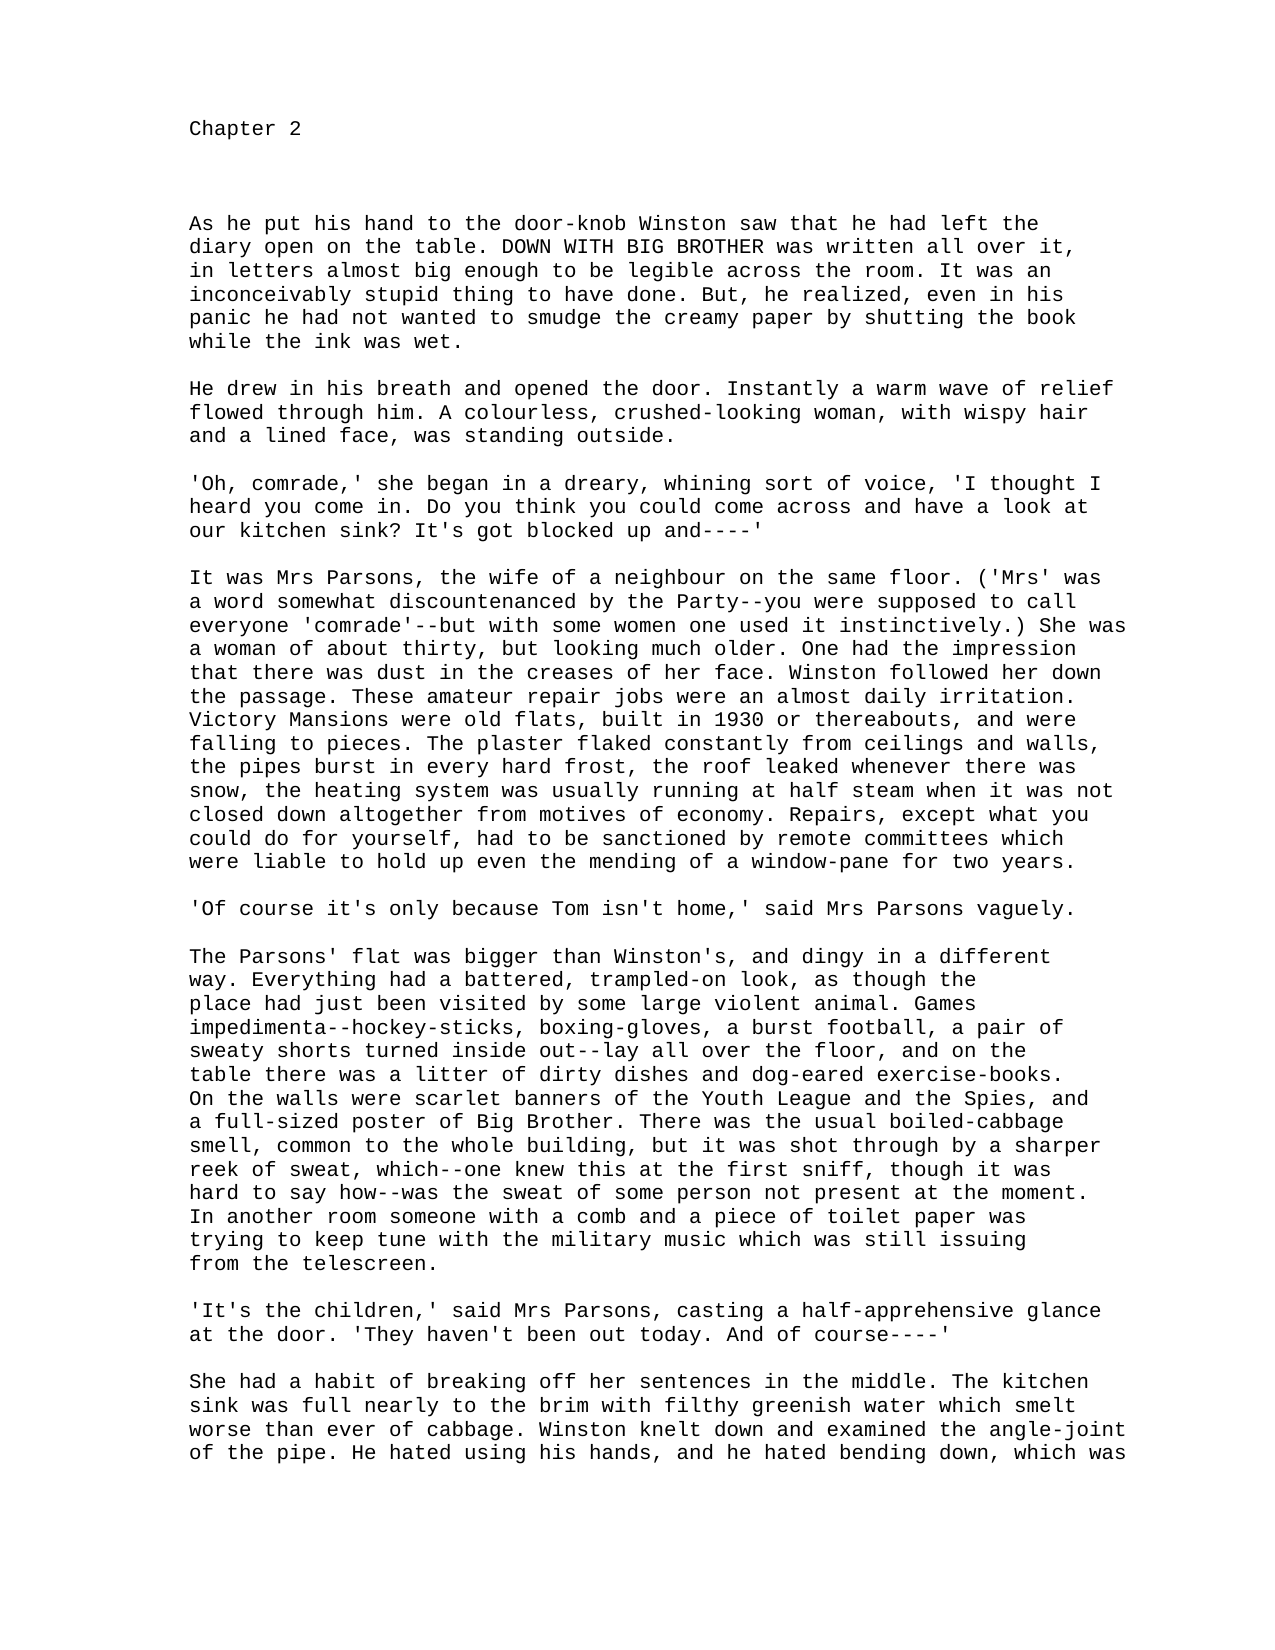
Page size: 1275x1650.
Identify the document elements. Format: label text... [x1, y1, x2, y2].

text our kitchen sink? It's got blocked up and----' It was Mrs Parsons, the wife of a neighbour on the same floor. ('Mrs' was [189, 520, 1185, 591]
text sink was full nearly to the brim with filthy greenish water which smelt [189, 1395, 1185, 1419]
text of the pipe. He hated using his hands, and he hated bending down, which was [189, 1442, 1185, 1466]
text Chapter 2 As he put his hand to the door-knob Winston saw that he had left the [189, 118, 1185, 236]
text a full-sized poster of Big Brother. There was the usual boiled-cabbage [189, 1111, 1185, 1135]
text a word somewhat discountenanced by the Party--you were supposed to call [189, 591, 1185, 615]
text sweaty shorts turned inside out--lay all over the floor, and on the [189, 1040, 1185, 1064]
text flowed through him. A colourless, crushed-looking woman, with wispy hair [189, 402, 1185, 426]
text a woman of about thirty, but looking much older. One had the impression [189, 638, 1185, 662]
text at the door. 'They haven't been out today. And of course----' She had a habit of breaking off her sentences in the middle. The kitchen [189, 1324, 1185, 1395]
text the pipes burst in every hard frost, the roof leaked whenever there was [189, 757, 1185, 780]
text in letters almost big enough to be legible across the room. It was an [189, 260, 1185, 284]
text while the ink was wet. He drew in his breath and opened the door. Instantly a warm wave of relief [189, 331, 1185, 402]
text panic he had not wanted to smudge the creamy paper by shutting the book [189, 307, 1185, 331]
text In another room someone with a comb and a piece of toilet paper was [189, 1206, 1185, 1229]
text diary open on the table. DOWN WITH BIG BROTHER was written all over it, [189, 236, 1185, 260]
text snow, the heating system was usually running at half steam when it was not [189, 780, 1185, 804]
text inconceivably stupid thing to have done. But, he realized, even in his [189, 284, 1185, 307]
text table there was a litter of dirty dishes and dog-eared exercise-books. [189, 1064, 1185, 1088]
text worse than ever of cabbage. Winston knelt down and examined the angle-joint [189, 1419, 1185, 1442]
text everyone 'comrade'--but with some women one used it instinctively.) She was [189, 615, 1185, 638]
text trying to keep tune with the military music which was still issuing [189, 1229, 1185, 1253]
text heard you come in. Do you think you could come across and have a look at [189, 496, 1185, 520]
text smell, common to the whole building, but it was shot through by a sharper [189, 1135, 1185, 1158]
text Victory Mansions were old flats, built in 1930 or thereabouts, and were [189, 709, 1185, 733]
text from the telescreen. 'It's the children,' said Mrs Parsons, casting a half-apprehensive glance [189, 1253, 1185, 1324]
text hard to say how--was the sweat of some person not present at the moment. [189, 1182, 1185, 1206]
text and a lined face, was standing outside. 'Oh, comrade,' she began in a dreary, whining sort of voice, 'I thought I [189, 426, 1185, 496]
text way. Everything had a battered, trampled-on look, as though the [189, 969, 1185, 993]
text reek of sweat, which--one knew this at the first sniff, though it was [189, 1158, 1185, 1182]
text closed down altogether from motives of economy. Repairs, except what you [189, 804, 1185, 827]
text could do for yourself, had to be sanctioned by remote committees which [189, 827, 1185, 851]
text impedimenta--hockey-sticks, boxing-gloves, a burst football, a pair of [189, 1017, 1185, 1040]
text the passage. These amateur repair jobs were an almost daily irritation. [189, 686, 1185, 709]
text falling to pieces. The plaster flaked constantly from ceilings and walls, [189, 733, 1185, 757]
text place had just been visited by some large violent animal. Games [189, 993, 1185, 1017]
text that there was dust in the creases of her face. Winston followed her down [189, 662, 1185, 686]
text On the walls were scarlet banners of the Youth League and the Spies, and [189, 1088, 1185, 1111]
text were liable to hold up even the mending of a window-pane for two years. 'Of course it's only because Tom isn't home,' said Mrs Parsons vaguely. The Parsons' flat was bigger than Winston's, and dingy in a different [189, 851, 1185, 969]
